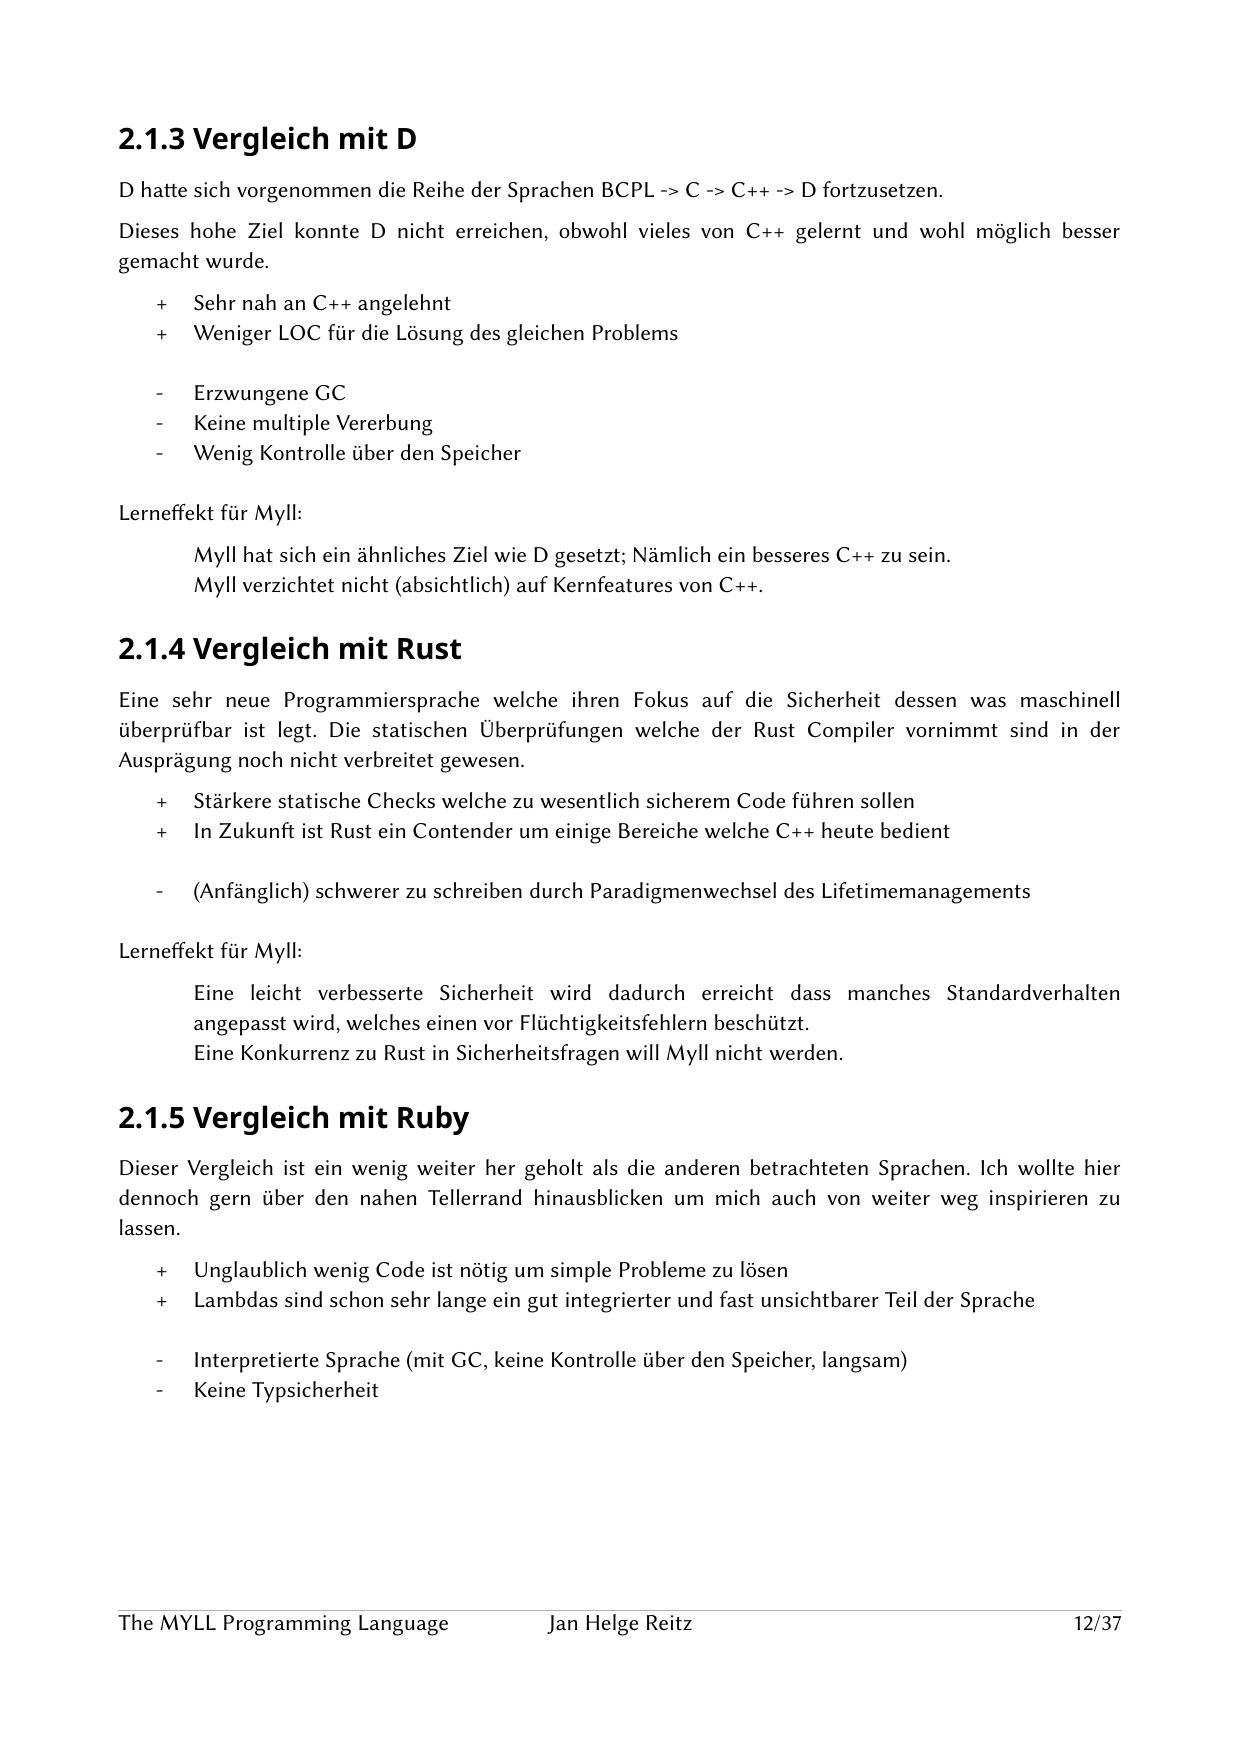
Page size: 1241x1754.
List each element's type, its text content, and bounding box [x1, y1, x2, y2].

subtitle Vergleich mit Rust [118, 628, 1122, 668]
list In Zukunft ist Rust ein Contender um einige Bereiche welche C++ heute bedient [156, 818, 1122, 844]
subtitle Vergleich mit D [118, 118, 1122, 158]
list Keine Typsicherheit [156, 1377, 1122, 1403]
subtitle Vergleich mit Ruby [118, 1097, 1122, 1137]
list Stärkere statische Checks welche zu wesentlich sicherem Code führen sollen [156, 788, 1122, 814]
text Eine leicht verbesserte Sicherheit wird dadurch erreicht dass manches Standardverhalten angepasst wird, welches einen vor Flüchtigkeitsfehlern beschützt. Eine Konkurrenz zu Rust in Sicherheitsfragen will Myll nicht werden. [193, 980, 1122, 1066]
list Interpretierte Sprache (mit GC, keine Kontrolle über den Speicher, langsam) [156, 1347, 1122, 1373]
text Myll hat sich ein ähnliches Ziel wie D gesetzt; Nämlich ein besseres C++ zu sein. Myll verzichtet nicht (absichtlich) auf Kernfeatures von C++. [193, 542, 1122, 598]
text Dieses hohe Ziel konnte D nicht erreichen, obwohl vieles von C++ gelernt und wohl möglich besser gemacht wurde. [118, 218, 1122, 274]
list Erzwungene GC [156, 380, 1122, 406]
list Weniger LOC für die Lösung des gleichen Problems [156, 320, 1122, 346]
text Lerneffekt für Myll: [118, 470, 1122, 526]
text Lerneffekt für Myll: [118, 938, 1122, 964]
list Wenig Kontrolle über den Speicher [156, 440, 1122, 466]
list (Anfänglich) schwerer zu schreiben durch Paradigmenwechsel des Lifetimemanagements [156, 878, 1122, 904]
list Keine multiple Vererbung [156, 410, 1122, 436]
list Lambdas sind schon sehr lange ein gut integrierter und fast unsichtbarer Teil der Sprache [156, 1287, 1122, 1313]
text Dieser Vergleich ist ein wenig weiter her geholt als die anderen betrachteten Sprachen. Ich wollte hier dennoch gern über den nahen Tellerrand hinausblicken um mich auch von weiter weg inspirieren zu lassen. [118, 1155, 1122, 1241]
text D hatte sich vorgenommen die Reihe der Sprachen BCPL -> C -> C++ -> D fortzusetzen. [118, 177, 1122, 203]
list Sehr nah an C++ angelehnt [156, 290, 1122, 316]
list Unglaublich wenig Code ist nötig um simple Probleme zu lösen [156, 1257, 1122, 1283]
text Eine sehr neue Programmiersprache welche ihren Fokus auf die Sicherheit dessen was maschinell überprüfbar ist legt. Die statischen Überprüfungen welche der Rust Compiler vornimmt sind in der Ausprägung noch nicht verbreitet gewesen. [118, 687, 1122, 773]
